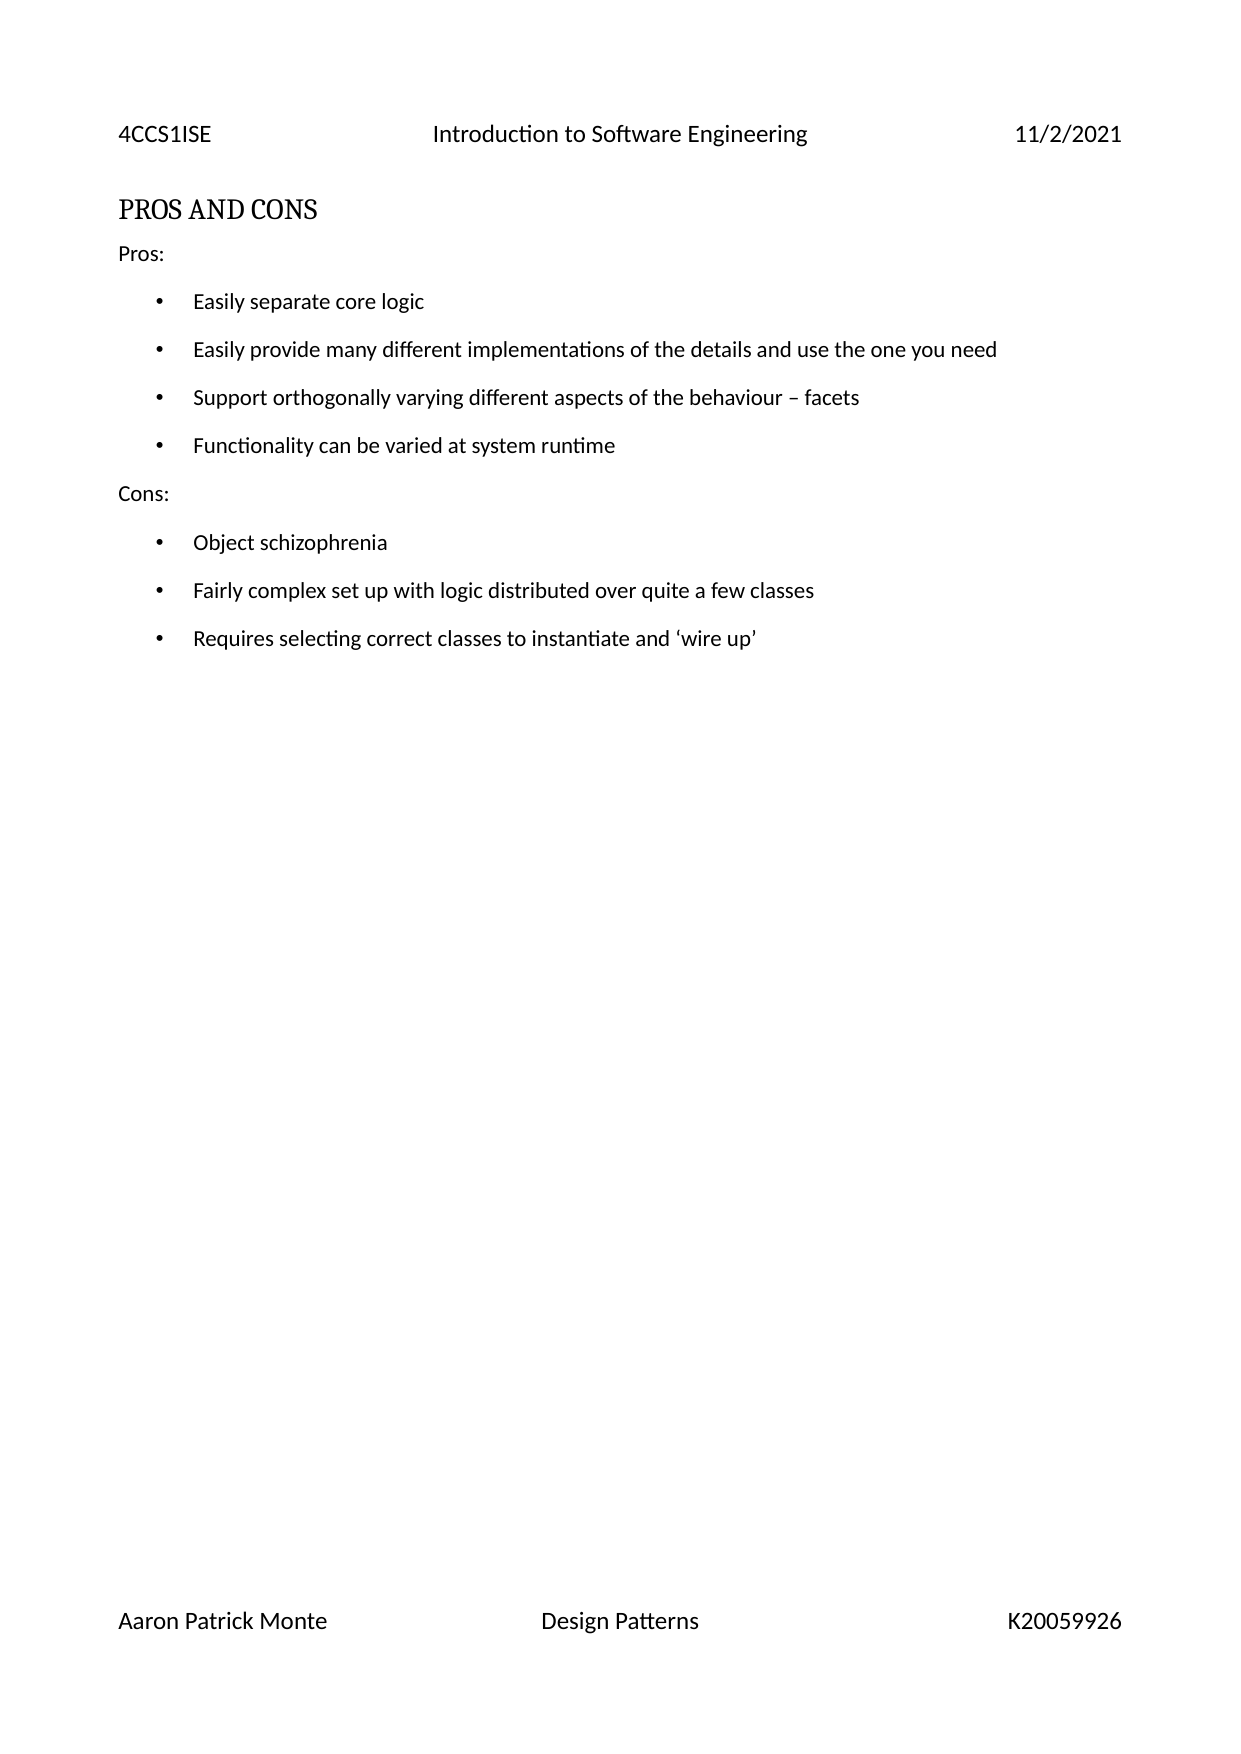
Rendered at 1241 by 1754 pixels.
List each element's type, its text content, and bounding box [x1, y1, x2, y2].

text Pros: [118, 239, 1122, 267]
list Requires selecting correct classes to instantiate and ‘wire up’ [156, 624, 1122, 652]
list Support orthogonally varying different aspects of the behaviour – facets [156, 383, 1122, 411]
text Cons: [118, 479, 1122, 508]
list Fairly complex set up with logic distributed over quite a few classes [156, 576, 1122, 604]
list Functionality can be varied at system runtime [156, 431, 1122, 459]
list Easily separate core logic [156, 287, 1122, 315]
list Object schizophrenia [156, 528, 1122, 556]
list Easily provide many different implementations of the details and use the one you need [156, 335, 1122, 363]
subtitle Pros and cons [118, 193, 1122, 226]
